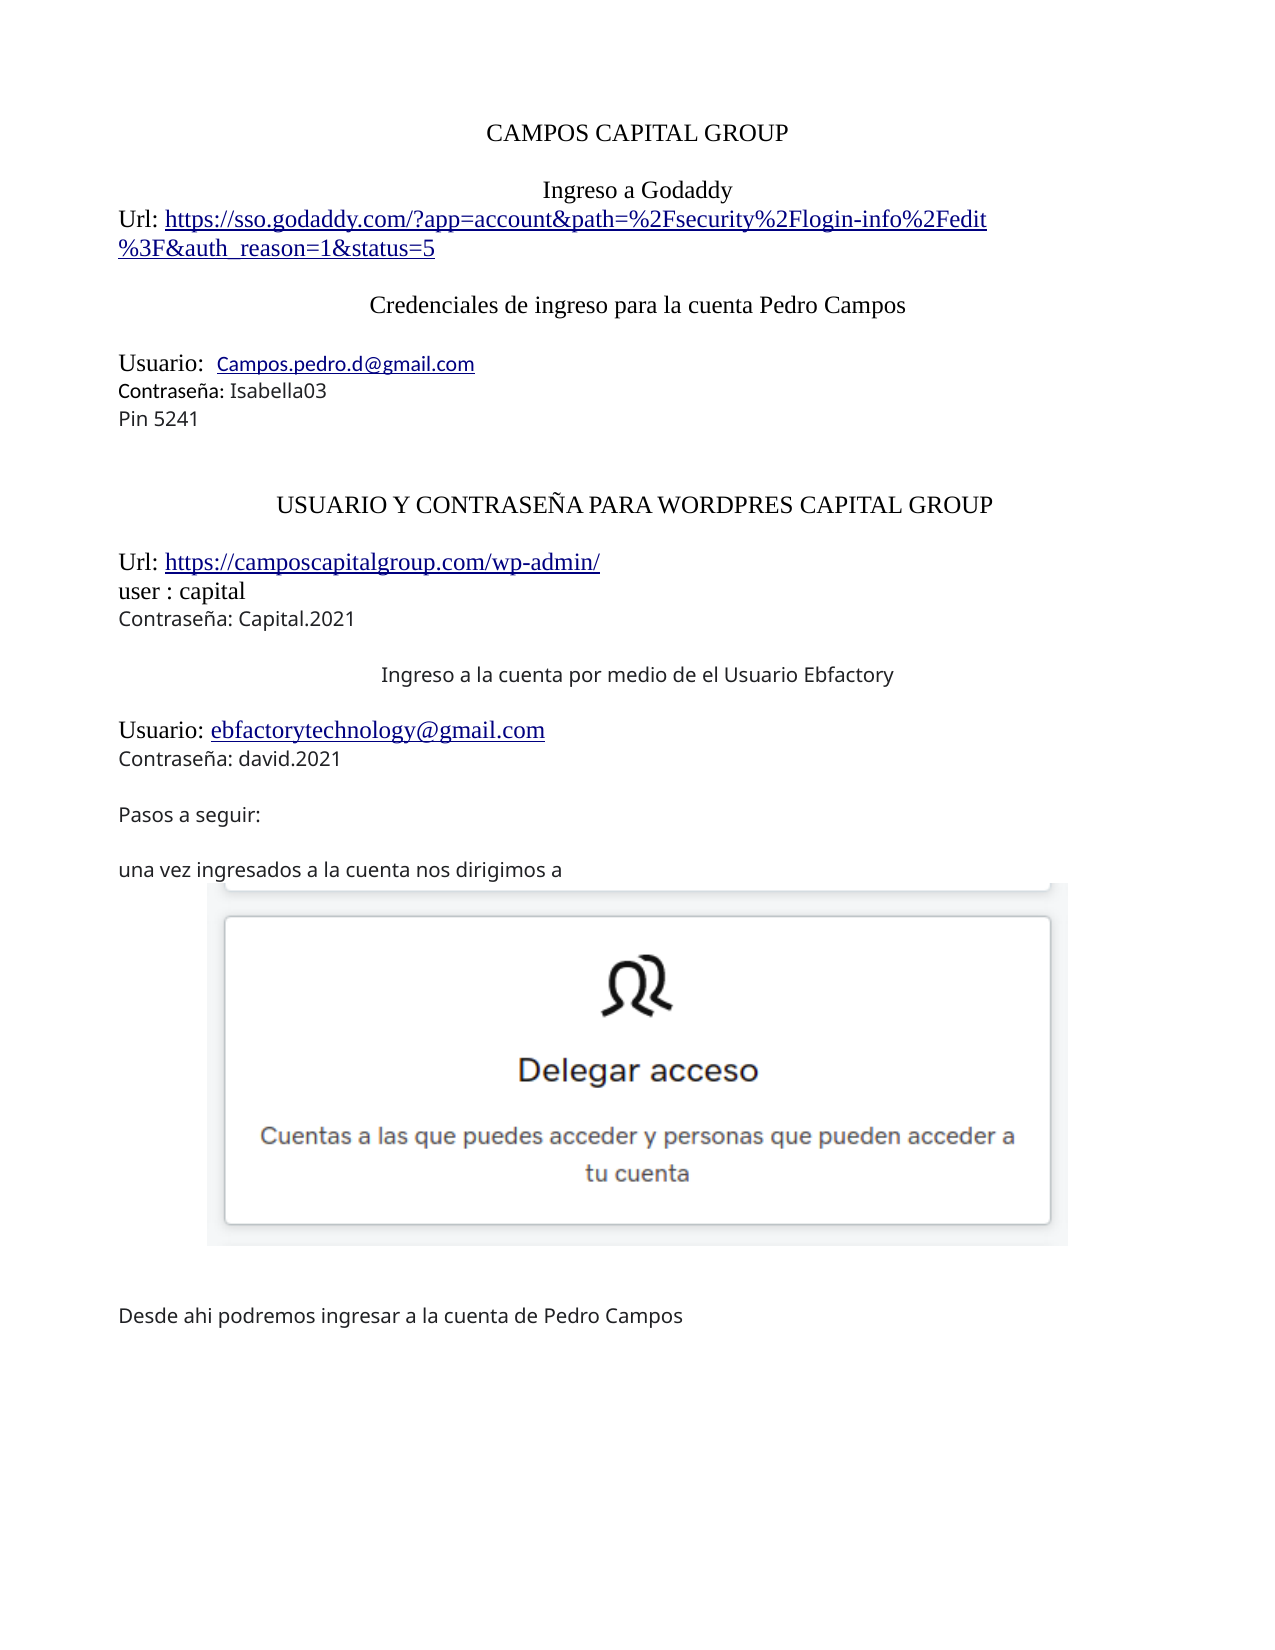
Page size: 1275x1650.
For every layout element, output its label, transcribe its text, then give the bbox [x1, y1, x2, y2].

text Pasos a seguir: [118, 800, 1157, 828]
text Url: https://sso.godaddy.com/?app=account&path=%2Fsecurity%2Flogin-info%2Fedit%3F&auth_reason=1&status=5 [118, 204, 1157, 262]
text Credenciales de ingreso para la cuenta Pedro Campos [118, 291, 1157, 319]
text CAMPOS CAPITAL GROUP [118, 118, 1157, 147]
text Desde ahi podremos ingresar a la cuenta de Pedro Campos [118, 1301, 1157, 1329]
picture [207, 883, 1068, 1246]
text USUARIO Y CONTRASEÑA PARA WORDPRES CAPITAL GROUP [118, 490, 1157, 518]
text Ingreso a la cuenta por medio de el Usuario Ebfactory [118, 660, 1157, 688]
text Usuario: ebfactorytechnology@gmail.com [118, 716, 1157, 745]
text Contraseña: Isabella03 [118, 377, 1157, 404]
text Usuario: Campos.pedro.d@gmail.com [118, 348, 1157, 377]
text Pin 5241 [118, 404, 1157, 432]
text Ingreso a Godaddy [118, 176, 1157, 204]
text una vez ingresados a la cuenta nos dirigimos a [118, 856, 1157, 883]
text Contraseña: Capital.2021 [118, 605, 1157, 632]
text Url: https://camposcapitalgroup.com/wp-admin/ [118, 547, 1157, 576]
text user : capital [118, 576, 1157, 605]
text Contraseña: david.2021 [118, 745, 1157, 773]
